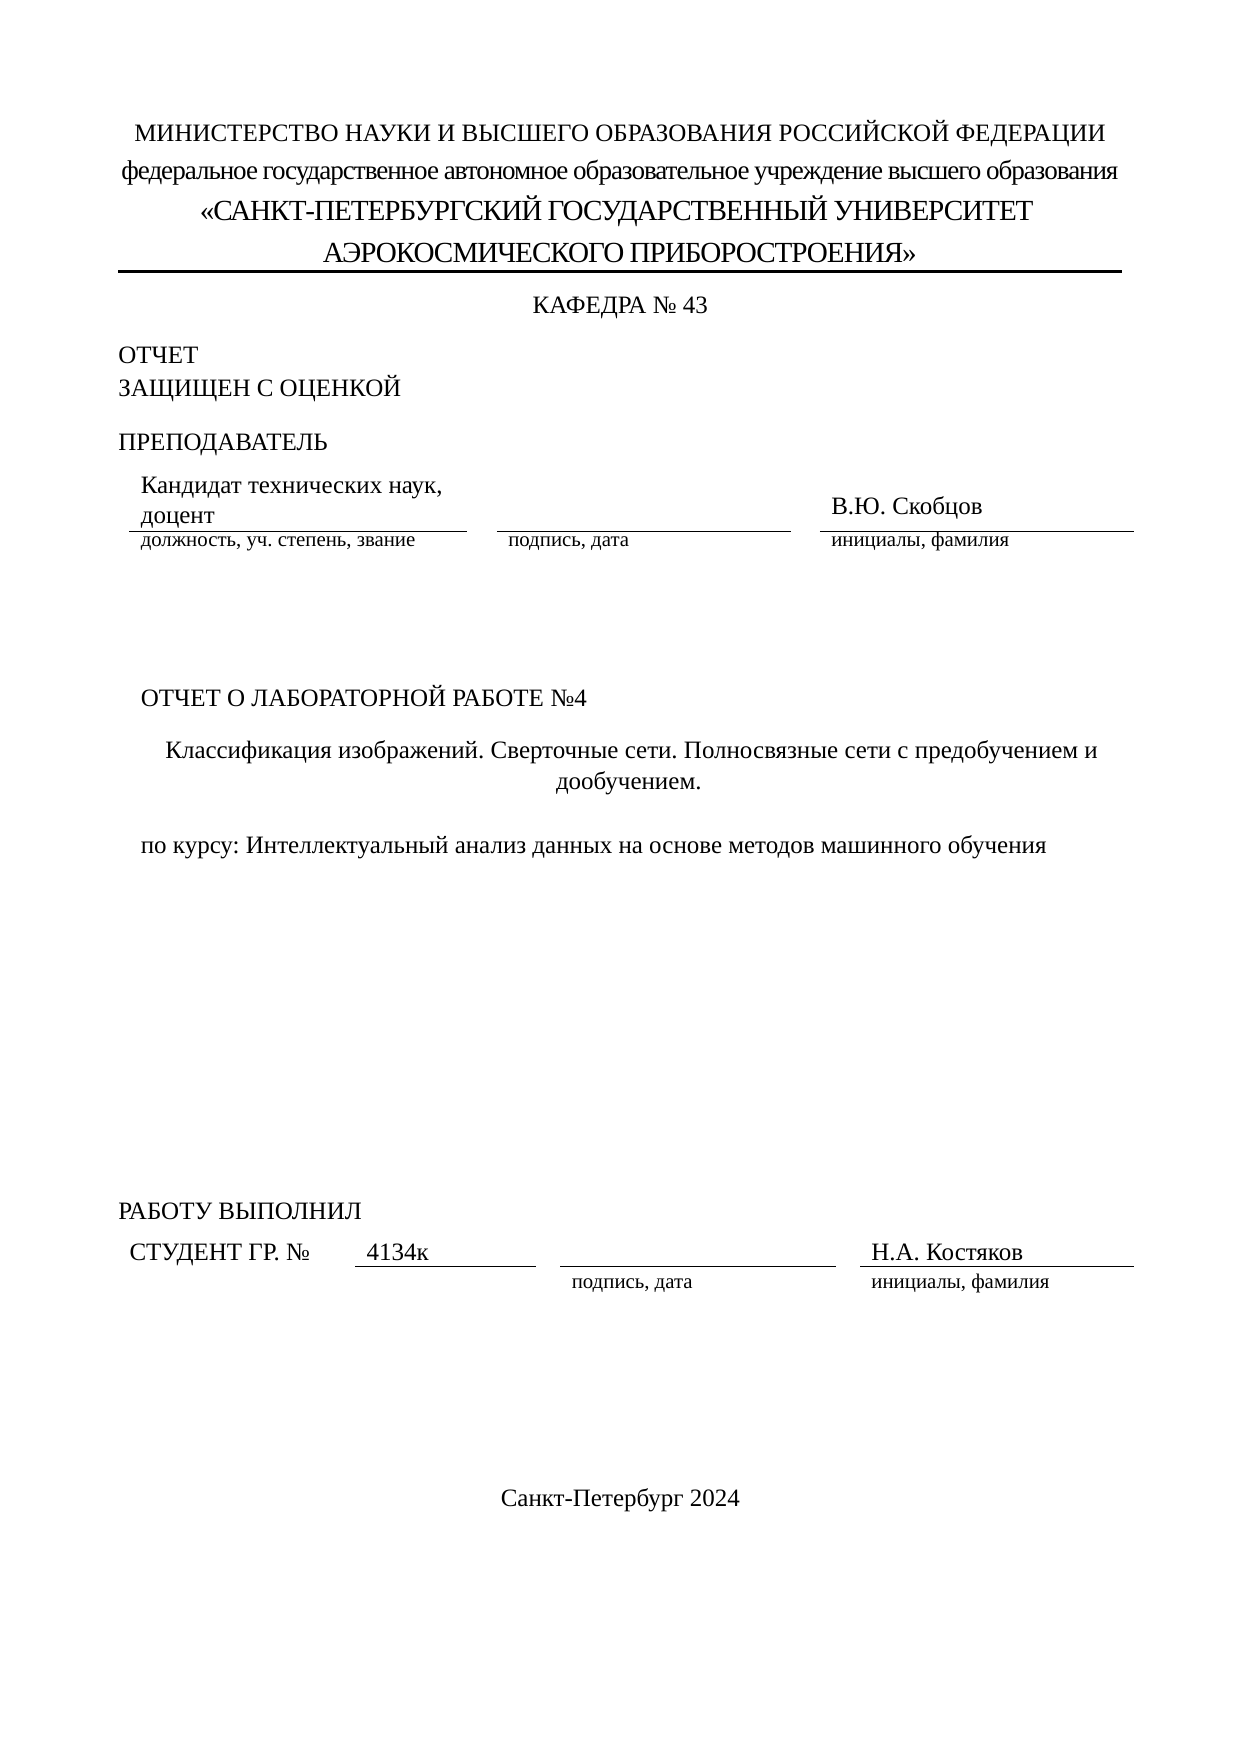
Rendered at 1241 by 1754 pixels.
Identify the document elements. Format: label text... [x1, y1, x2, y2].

table_cell [129, 929, 1134, 988]
table_header [536, 1225, 560, 1266]
text РАБОТУ ВЫПОЛНИЛ [118, 1196, 1122, 1224]
table_header [560, 1225, 836, 1266]
table_cell подпись, дата [560, 1267, 836, 1296]
table_cell [467, 531, 497, 551]
text Санкт-Петербург 2024 [118, 1483, 1122, 1512]
text федеральное государственное автономное образовательное учреждение высшего образования [118, 154, 1122, 185]
text ПРЕПОДАВАТЕЛЬ [118, 427, 1122, 456]
table_header Н.А. Костяков [860, 1225, 1134, 1266]
table_header [467, 470, 497, 531]
text МИНИСТЕРСТВО НАУКИ И ВЫСШЕГО ОБРАЗОВАНИЯ РОССИЙСКОЙ ФЕДЕРАЦИИ [118, 118, 1122, 147]
text КАФЕДРА № 43 [118, 290, 1122, 319]
table_header [836, 1225, 860, 1266]
table_header [497, 470, 791, 531]
table_header Кандидат технических наук, доцент [129, 470, 467, 531]
table_cell [129, 1266, 355, 1296]
table_cell [791, 531, 820, 551]
table_cell должность, уч. степень, звание [129, 532, 467, 551]
table_cell подпись, дата [497, 532, 791, 551]
table_cell [836, 1266, 860, 1296]
table_cell по курсу: Интеллектуальный анализ данных на основе методов машинного обучения [129, 818, 1134, 929]
table_header [791, 470, 820, 531]
table_cell инициалы, фамилия [820, 532, 1134, 551]
table_header В.Ю. Скобцов [820, 470, 1134, 531]
table_cell Классификация изображений. Сверточные сети. Полносвязные сети с предобучением и дообучением. [129, 714, 1134, 818]
table_cell [129, 988, 1134, 1021]
table_cell [536, 1266, 560, 1296]
text АЭРОКОСМИЧЕСКОГО ПРИБОРОСТРОЕНИЯ» [118, 235, 1122, 270]
text ОТЧЕТ ЗАЩИЩЕН С ОЦЕНКОЙ [118, 340, 1122, 402]
table_header ОТЧЕТ О ЛАБОРАТОРНОЙ РАБОТЕ №4 [129, 584, 1134, 714]
table_cell инициалы, фамилия [860, 1267, 1134, 1296]
table_header 4134к [355, 1225, 536, 1266]
table_header СТУДЕНТ ГР. № [129, 1225, 355, 1266]
text «САНКТ-ПЕТЕРБУРГСКИЙ ГОСУДАРСТВЕННЫЙ УНИВЕРСИТЕТ [118, 193, 1122, 226]
table_cell [355, 1267, 536, 1296]
